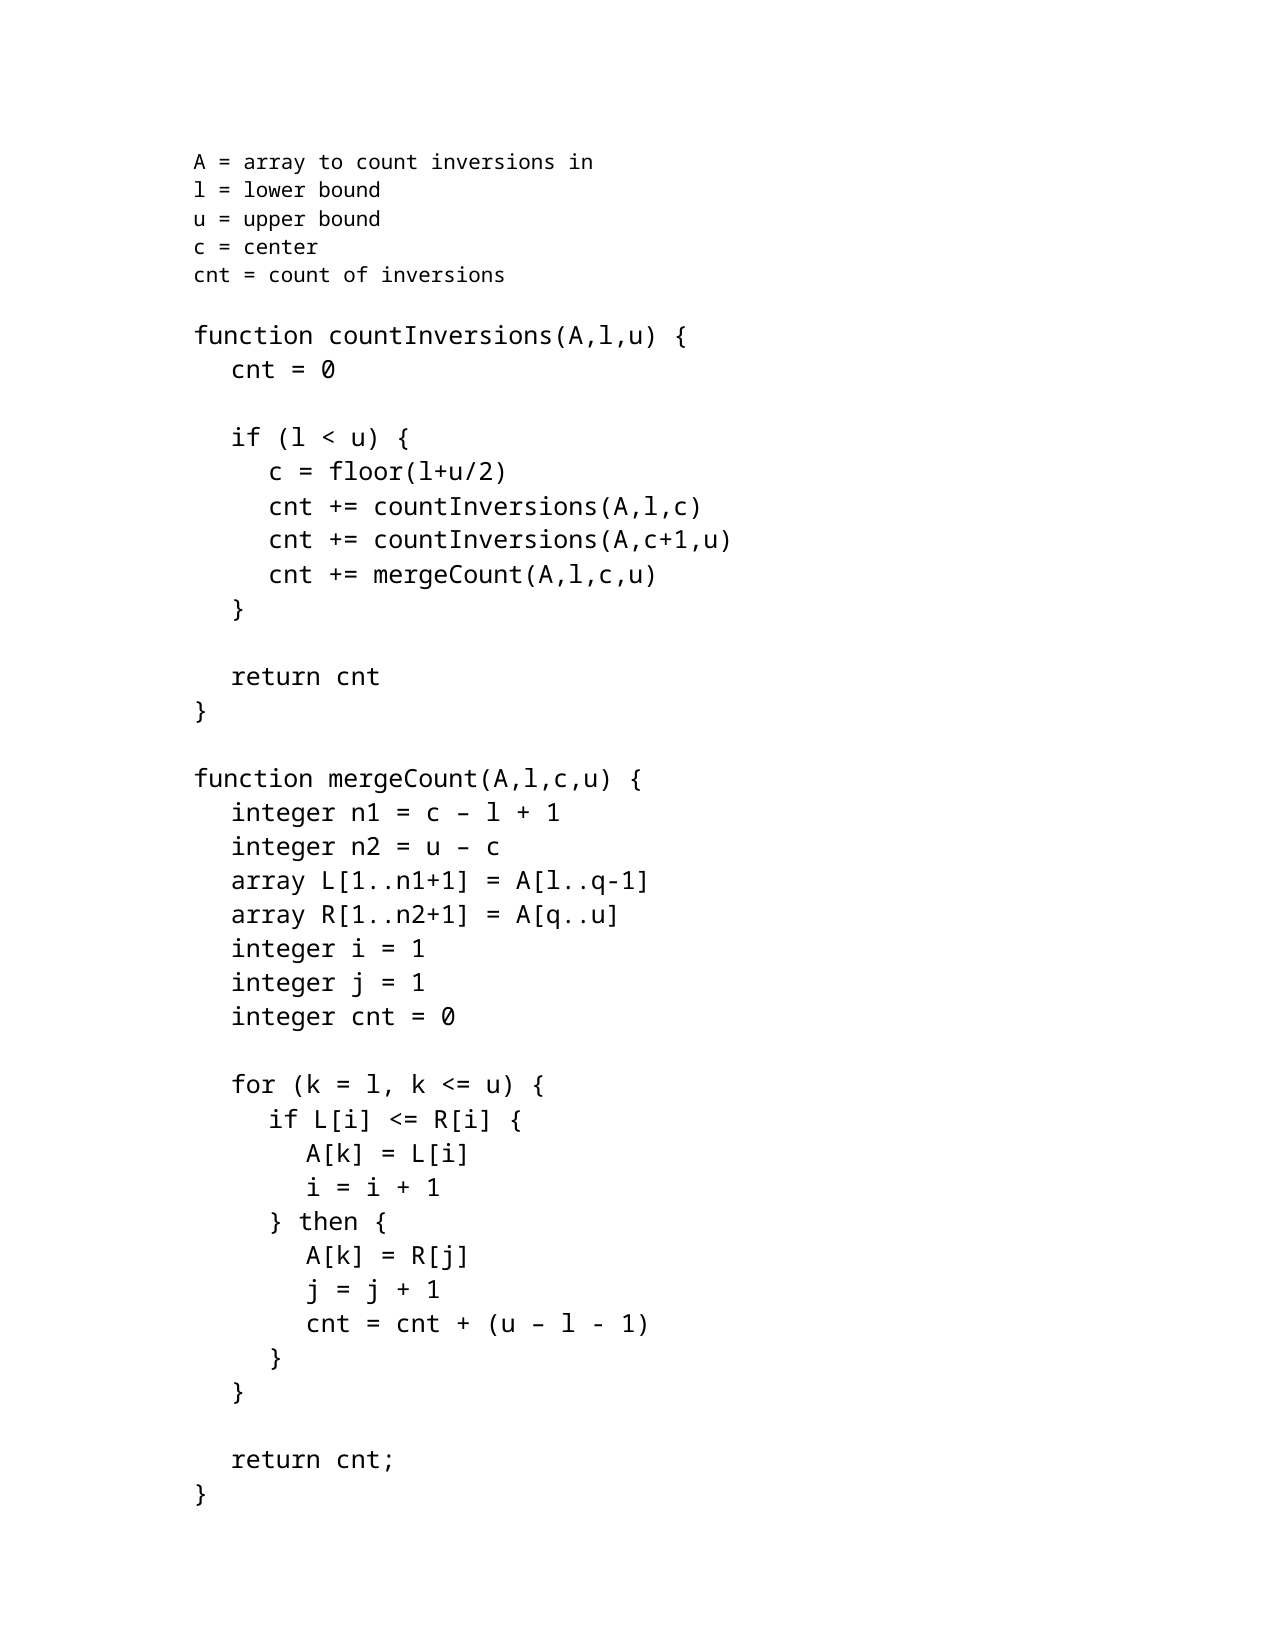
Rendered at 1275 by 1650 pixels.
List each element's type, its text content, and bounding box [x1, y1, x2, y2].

list if L[i] <= R[i] { [231, 1101, 1157, 1135]
list return cnt [193, 658, 1157, 692]
list } return cnt; [193, 1374, 1157, 1476]
list } then { [231, 1203, 1157, 1237]
list A[k] = R[j] [268, 1237, 1157, 1272]
list A[k] = L[i] [268, 1135, 1157, 1169]
list array L[1..n1+1] = A[l..q-1] [193, 863, 1157, 897]
list } [156, 692, 1157, 727]
list cnt = 0 [193, 352, 1157, 386]
list } [156, 1476, 1157, 1510]
list function countInversions(A,l,u) { [156, 318, 1157, 352]
list integer n1 = c – l + 1 [193, 795, 1157, 829]
list integer n2 = u – c [193, 829, 1157, 863]
list A = array to count inversions in [156, 118, 1157, 175]
list integer cnt = 0 [193, 999, 1157, 1033]
list c = center [156, 232, 1157, 261]
list cnt = cnt + (u – l - 1) [268, 1306, 1157, 1340]
list array R[1..n2+1] = A[q..u] integer i = 1 [193, 897, 1157, 965]
list for (k = l, k <= u) { [193, 1033, 1157, 1101]
list } [193, 590, 1157, 624]
list u = upper bound [156, 204, 1157, 232]
list c = floor(l+u/2) cnt += countInversions(A,l,c) cnt += countInversions(A,c+1,u) [231, 454, 1157, 556]
list function mergeCount(A,l,c,u) { [156, 761, 1157, 795]
list integer j = 1 [193, 965, 1157, 999]
list } [231, 1340, 1157, 1374]
list if (l < u) { [193, 420, 1157, 454]
list cnt += mergeCount(A,l,c,u) [231, 556, 1157, 590]
list i = i + 1 [268, 1169, 1157, 1203]
list l = lower bound [156, 175, 1157, 204]
list cnt = count of inversions [156, 261, 1157, 289]
list j = j + 1 [268, 1272, 1157, 1306]
